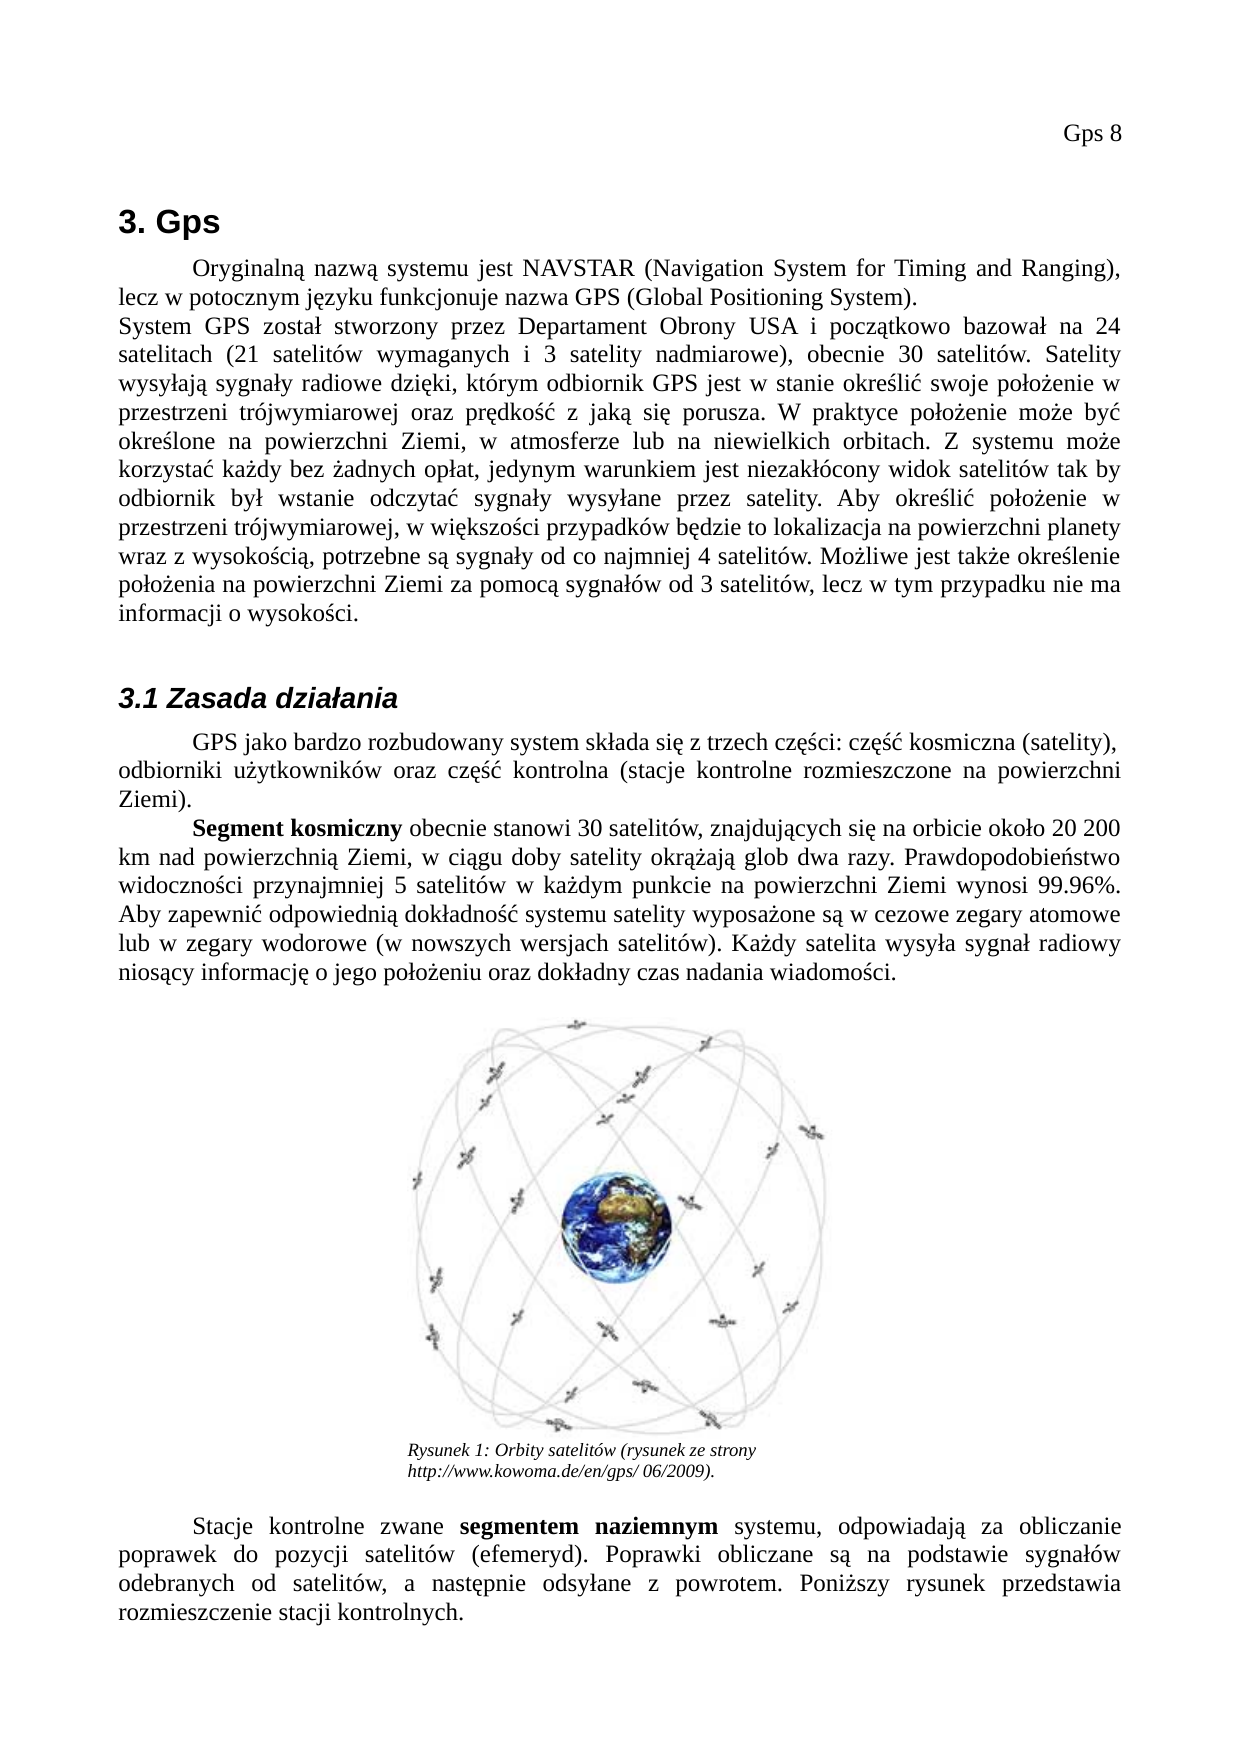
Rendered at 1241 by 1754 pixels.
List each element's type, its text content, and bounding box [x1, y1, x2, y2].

subtitle 3. Gps [118, 202, 1122, 241]
text GPS jako bardzo rozbudowany system składa się z trzech części: część kosmiczna (satelity), [118, 727, 1122, 756]
text Oryginalną nazwą systemu jest NAVSTAR (Navigation System for Timing and Ranging), lecz w potocznym języku funkcjonuje nazwa GPS (Global Positioning System). [118, 253, 1122, 311]
text Rysunek 1: Orbity satelitów (rysunek ze strony http://www.kowoma.de/en/gps/ 06/2009). [407, 1439, 832, 1482]
text System GPS został stworzony przez Departament Obrony USA i początkowo bazował na 24 satelitach (21 satelitów wymaganych i 3 satelity nadmiarowe), obecnie 30 satelitów. Satelity wysyłają sygnały radiowe dzięki, którym odbiornik GPS jest w stanie określić swoje położenie w przestrzeni trójwymiarowej oraz prędkość z jaką się porusza. W praktyce położenie może być określone na powierzchni Ziemi, w atmosferze lub na niewielkich orbitach. Z systemu może korzystać każdy bez żadnych opłat, jedynym warunkiem jest niezakłócony widok satelitów tak by odbiornik był wstanie odczytać sygnały wysyłane przez satelity. Aby określić położenie w przestrzeni trójwymiarowej, w większości przypadków będzie to lokalizacja na powierzchni planety wraz z wysokością, potrzebne są sygnały od co najmniej 4 satelitów. Możliwe jest także określenie położenia na powierzchni Ziemi za pomocą sygnałów od 3 satelitów, lecz w tym przypadku nie ma informacji o wysokości. [118, 311, 1122, 627]
text Stacje kontrolne zwane segmentem naziemnym systemu, odpowiadają za obliczanie poprawek do pozycji satelitów (efemeryd). Poprawki obliczane są na podstawie sygnałów odebranych od satelitów, a następnie odsyłane z powrotem. Poniższy rysunek przedstawia rozmieszczenie stacji kontrolnych. [118, 1511, 1122, 1626]
subtitle 3.1 Zasada działania [118, 681, 1122, 714]
text odbiorniki użytkowników oraz część kontrolna (stacje kontrolne rozmieszczone na powierzchni Ziemi). [118, 756, 1122, 813]
text Segment kosmiczny obecnie stanowi 30 satelitów, znajdujących się na orbicie około 20 200 km nad powierzchnią Ziemi, w ciągu doby satelity okrążają glob dwa razy. Prawdopodobieństwo widoczności przynajmniej 5 satelitów w każdym punkcie na powierzchni Ziemi wynosi 99.96%. Aby zapewnić odpowiednią dokładność systemu satelity wyposażone są w cezowe zegary atomowe lub w zegary wodorowe (w nowszych wersjach satelitów). Każdy satelita wysyła sygnał radiowy niosący informację o jego położeniu oraz dokładny czas nadania wiadomości. [118, 813, 1122, 986]
picture [407, 1017, 833, 1439]
